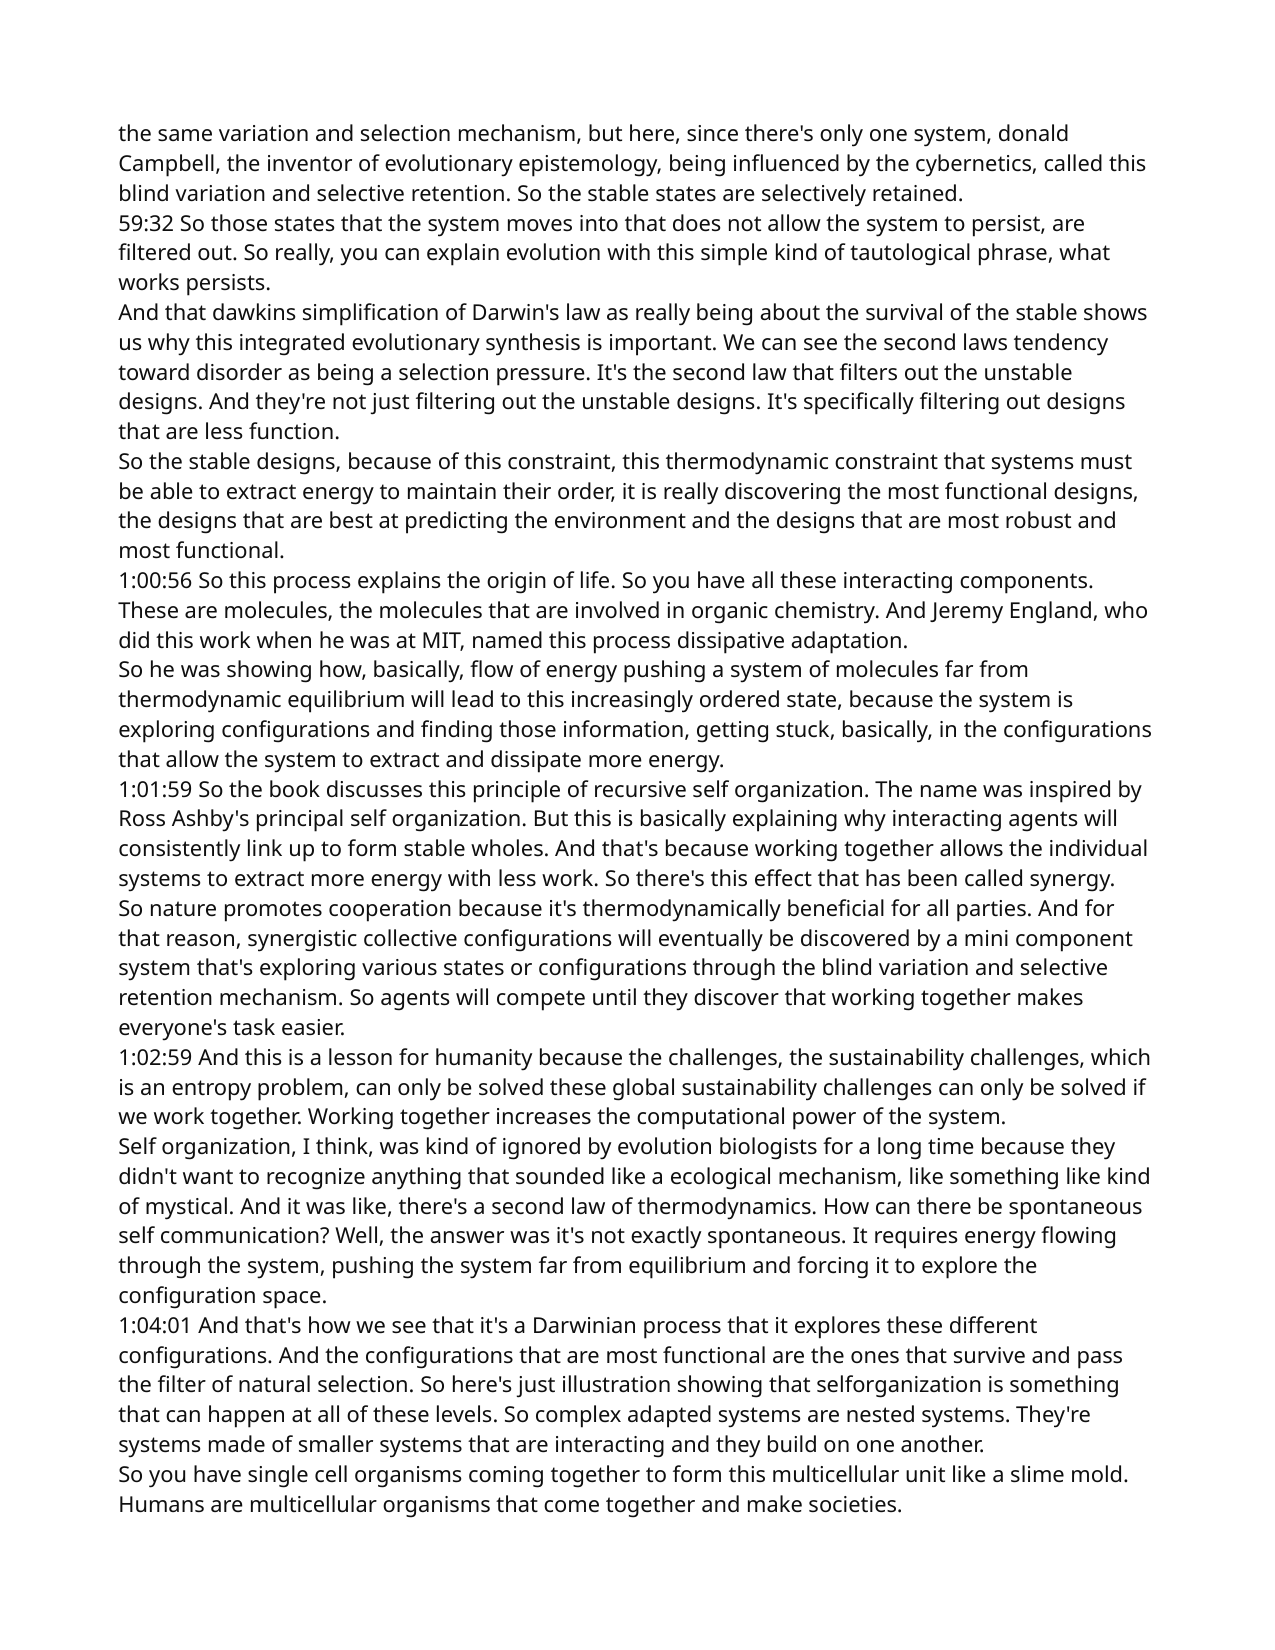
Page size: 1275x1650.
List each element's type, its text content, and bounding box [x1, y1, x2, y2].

text So you have single cell organisms coming together to form this multicellular unit like a slime mold. Humans are multicellular organisms that come together and make societies. [118, 1459, 1157, 1518]
text Self organization, I think, was kind of ignored by evolution biologists for a long time because they didn't want to recognize anything that sounded like a ecological mechanism, like something like kind of mystical. And it was like, there's a second law of thermodynamics. How can there be spontaneous self communication? Well, the answer was it's not exactly spontaneous. It requires energy flowing through the system, pushing the system far from equilibrium and forcing it to explore the configuration space. [118, 1131, 1157, 1310]
text So the stable designs, because of this constraint, this thermodynamic constraint that systems must be able to extract energy to maintain their order, it is really discovering the most functional designs, the designs that are best at predicting the environment and the designs that are most robust and most functional. [118, 446, 1157, 565]
text 59:32 So those states that the system moves into that does not allow the system to persist, are filtered out. So really, you can explain evolution with this simple kind of tautological phrase, what works persists. [118, 207, 1157, 297]
text 1:01:59 So the book discusses this principle of recursive self organization. The name was inspired by Ross Ashby's principal self organization. But this is basically explaining why interacting agents will consistently link up to form stable wholes. And that's because working together allows the individual systems to extract more energy with less work. So there's this effect that has been called synergy. [118, 773, 1157, 893]
text 1:00:56 So this process explains the origin of life. So you have all these interacting components. These are molecules, the molecules that are involved in organic chemistry. And Jeremy England, who did this work when he was at MIT, named this process dissipative adaptation. [118, 565, 1157, 654]
text 1:04:01 And that's how we see that it's a Darwinian process that it explores these different configurations. And the configurations that are most functional are the ones that survive and pass the filter of natural selection. So here's just illustration showing that selforganization is something that can happen at all of these levels. So complex adapted systems are nested systems. They're systems made of smaller systems that are interacting and they build on one another. [118, 1310, 1157, 1459]
text So nature promotes cooperation because it's thermodynamically beneficial for all parties. And for that reason, synergistic collective configurations will eventually be discovered by a mini component system that's exploring various states or configurations through the blind variation and selective retention mechanism. So agents will compete until they discover that working together makes everyone's task easier. [118, 893, 1157, 1042]
text And that dawkins simplification of Darwin's law as really being about the survival of the stable shows us why this integrated evolutionary synthesis is important. We can see the second laws tendency toward disorder as being a selection pressure. It's the second law that filters out the unstable designs. And they're not just filtering out the unstable designs. It's specifically filtering out designs that are less function. [118, 297, 1157, 446]
text 1:02:59 And this is a lesson for humanity because the challenges, the sustainability challenges, which is an entropy problem, can only be solved these global sustainability challenges can only be solved if we work together. Working together increases the computational power of the system. [118, 1042, 1157, 1131]
text the same variation and selection mechanism, but here, since there's only one system, donald Campbell, the inventor of evolutionary epistemology, being influenced by the cybernetics, called this blind variation and selective retention. So the stable states are selectively retained. [118, 118, 1157, 207]
text So he was showing how, basically, flow of energy pushing a system of molecules far from thermodynamic equilibrium will lead to this increasingly ordered state, because the system is exploring configurations and finding those information, getting stuck, basically, in the configurations that allow the system to extract and dissipate more energy. [118, 654, 1157, 773]
